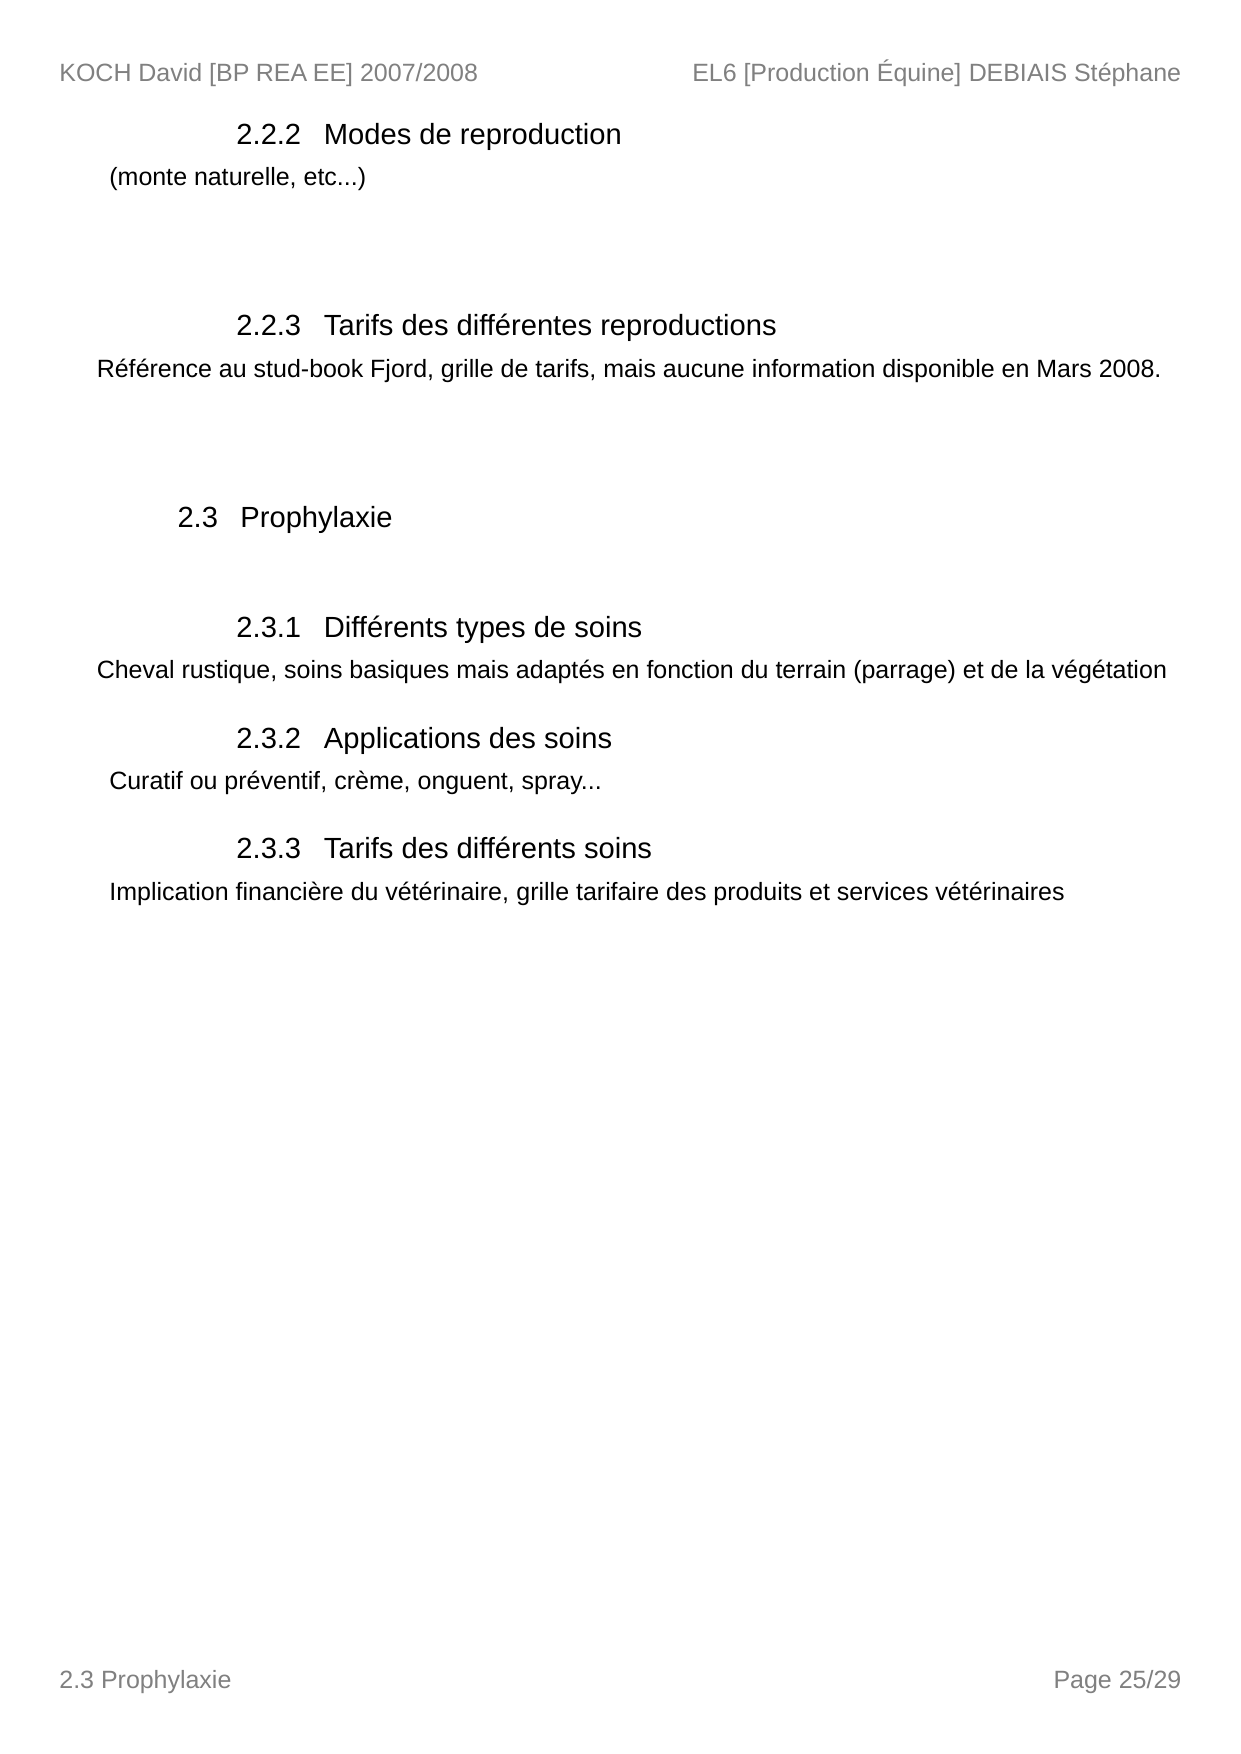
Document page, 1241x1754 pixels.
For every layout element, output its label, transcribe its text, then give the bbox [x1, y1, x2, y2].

text Implication financière du vétérinaire, grille tarifaire des produits et services vétérinaires [59, 877, 1181, 905]
subtitle Applications des soins [59, 722, 1181, 754]
list Référence au stud-book Fjord, grille de tarifs, mais aucune information disponible en Mars 2008. [59, 354, 1181, 382]
subtitle Tarifs des différents soins [59, 832, 1181, 865]
subtitle Prophylaxie [59, 501, 1181, 533]
text Curatif ou préventif, crème, onguent, spray... [59, 767, 1181, 795]
subtitle Tarifs des différentes reproductions [59, 309, 1181, 342]
subtitle Différents types de soins [59, 611, 1181, 644]
text (monte naturelle, etc...) [59, 163, 1181, 191]
subtitle Modes de reproduction [59, 118, 1181, 151]
list Cheval rustique, soins basiques mais adaptés en fonction du terrain (parrage) et de la végétation [59, 656, 1181, 684]
